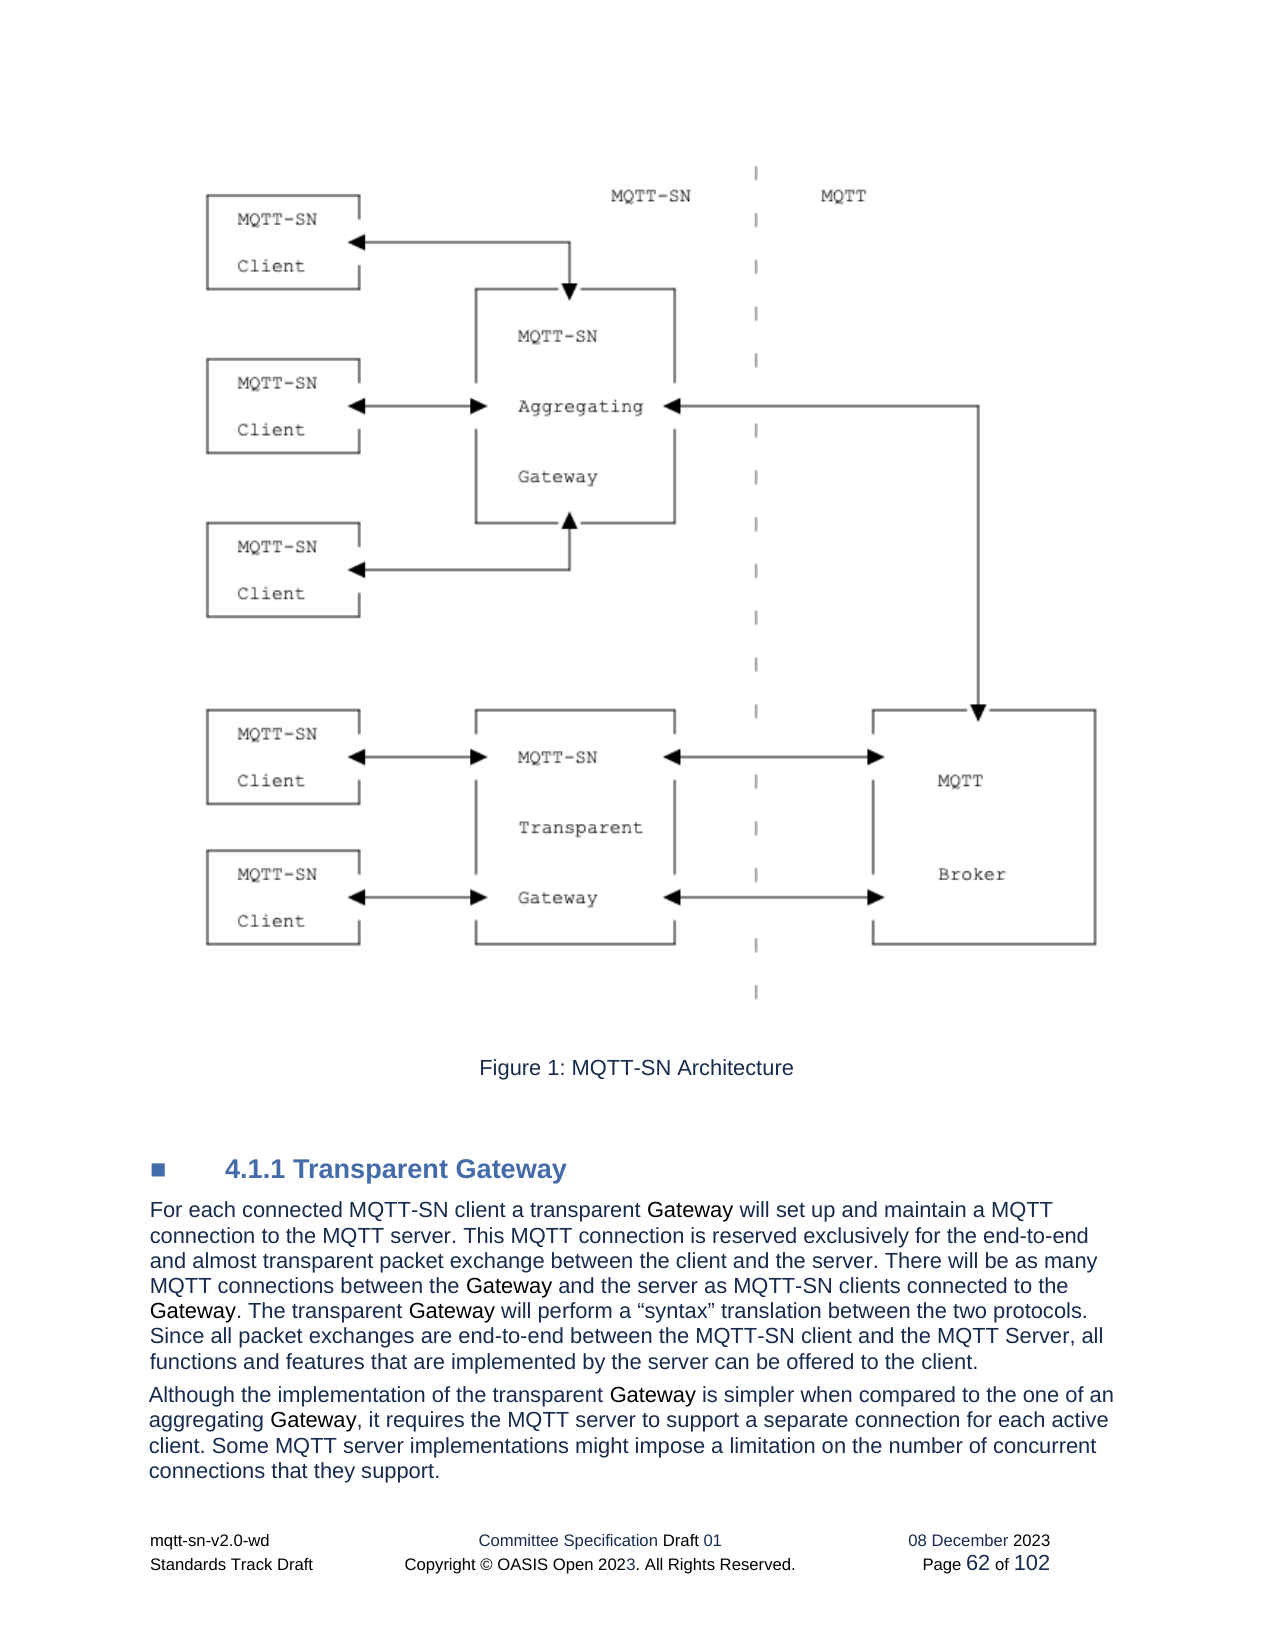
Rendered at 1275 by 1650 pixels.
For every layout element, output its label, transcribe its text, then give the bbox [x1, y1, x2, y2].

text Figure 1: MQTT-SN Architecture [148, 1054, 1124, 1080]
text Although the implementation of the transparent Gateway is simpler when compared to the one of an aggregating Gateway, it requires the MQTT server to support a separate connection for each active client. Some MQTT server implementations might impose a limitation on the number of concurrent connections that they support. [148, 1382, 1124, 1483]
text For each connected MQTT-SN client a transparent Gateway will set up and maintain a MQTT connection to the MQTT server. This MQTT connection is reserved exclusively for the end-to-end and almost transparent packet exchange between the client and the server. There will be as many MQTT connections between the Gateway and the server as MQTT-SN clients connected to the Gateway. The transparent Gateway will perform a “syntax” translation between the two protocols. Since all packet exchanges are end-to-end between the MQTT-SN client and the MQTT Server, all functions and features that are implemented by the server can be offered to the client. [149, 1197, 1124, 1374]
picture [199, 150, 1105, 1023]
subtitle 4.1.1 Transparent Gateway [150, 1153, 1124, 1185]
